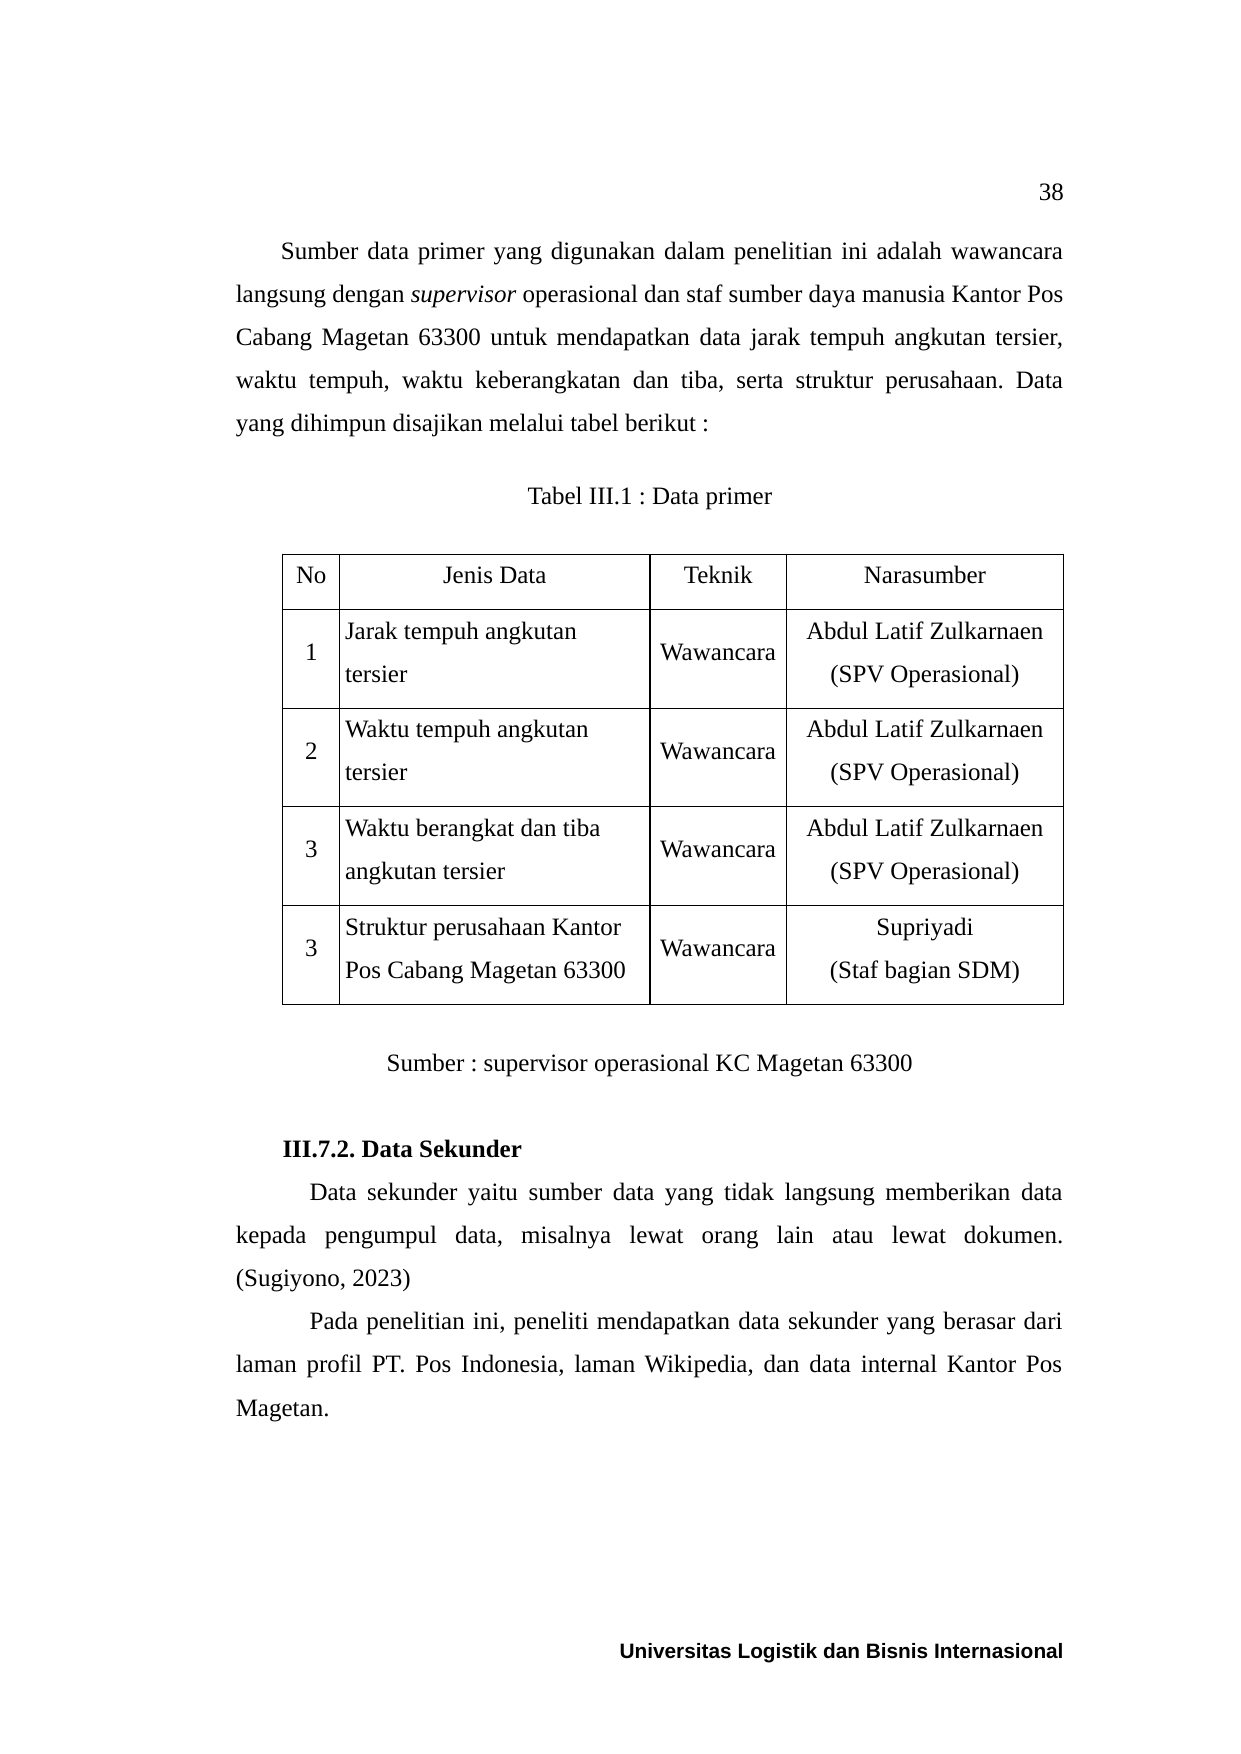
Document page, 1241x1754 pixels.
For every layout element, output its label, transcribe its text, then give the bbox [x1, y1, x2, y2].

table_header Jenis Data [340, 555, 649, 609]
table_cell Abdul Latif Zulkarnaen (SPV Operasional) [787, 610, 1063, 708]
text Pada penelitian ini, peneliti mendapatkan data sekunder yang berasar dari laman profil PT. Pos Indonesia, laman Wikipedia, dan data internal Kantor Pos Magetan. [236, 1306, 1063, 1421]
table_cell 3 [283, 906, 339, 1003]
table_cell Waktu tempuh angkutan tersier [340, 709, 649, 806]
table_cell Supriyadi (Staf bagian SDM) [787, 906, 1063, 1003]
table_cell Wawancara [651, 906, 786, 1003]
text Sumber data primer yang digunakan dalam penelitian ini adalah wawancara langsung dengan supervisor operasional dan staf sumber daya manusia Kantor Pos Cabang Magetan 63300 untuk mendapatkan data jarak tempuh angkutan tersier, waktu tempuh, waktu keberangkatan dan tiba, serta struktur perusahaan. Data yang dihimpun disajikan melalui tabel berikut : [236, 236, 1063, 437]
text Sumber : supervisor operasional KC Magetan 63300 [236, 1048, 1063, 1076]
table_cell 2 [283, 709, 339, 806]
table_cell Wawancara [651, 610, 786, 708]
table_header Narasumber [787, 555, 1063, 609]
table_cell Abdul Latif Zulkarnaen (SPV Operasional) [787, 709, 1063, 806]
table_cell Jarak tempuh angkutan tersier [340, 610, 649, 708]
subtitle data sekunder [282, 1134, 1063, 1163]
table_cell Wawancara [651, 709, 786, 806]
table_cell Struktur perusahaan Kantor Pos Cabang Magetan 63300 [340, 906, 649, 1003]
table_header No [283, 555, 339, 609]
table_cell Wawancara [651, 807, 786, 905]
table_cell Abdul Latif Zulkarnaen (SPV Operasional) [787, 807, 1063, 905]
table_header Teknik [651, 555, 786, 609]
table_cell Waktu berangkat dan tiba angkutan tersier [340, 807, 649, 905]
text Tabel III.1 : Data primer [236, 481, 1063, 509]
text Data sekunder yaitu sumber data yang tidak langsung memberikan data kepada pengumpul data, misalnya lewat orang lain atau lewat dokumen. (Sugiyono, 2023) [236, 1177, 1063, 1292]
table_cell 1 [283, 610, 339, 708]
table_cell 3 [283, 807, 339, 905]
